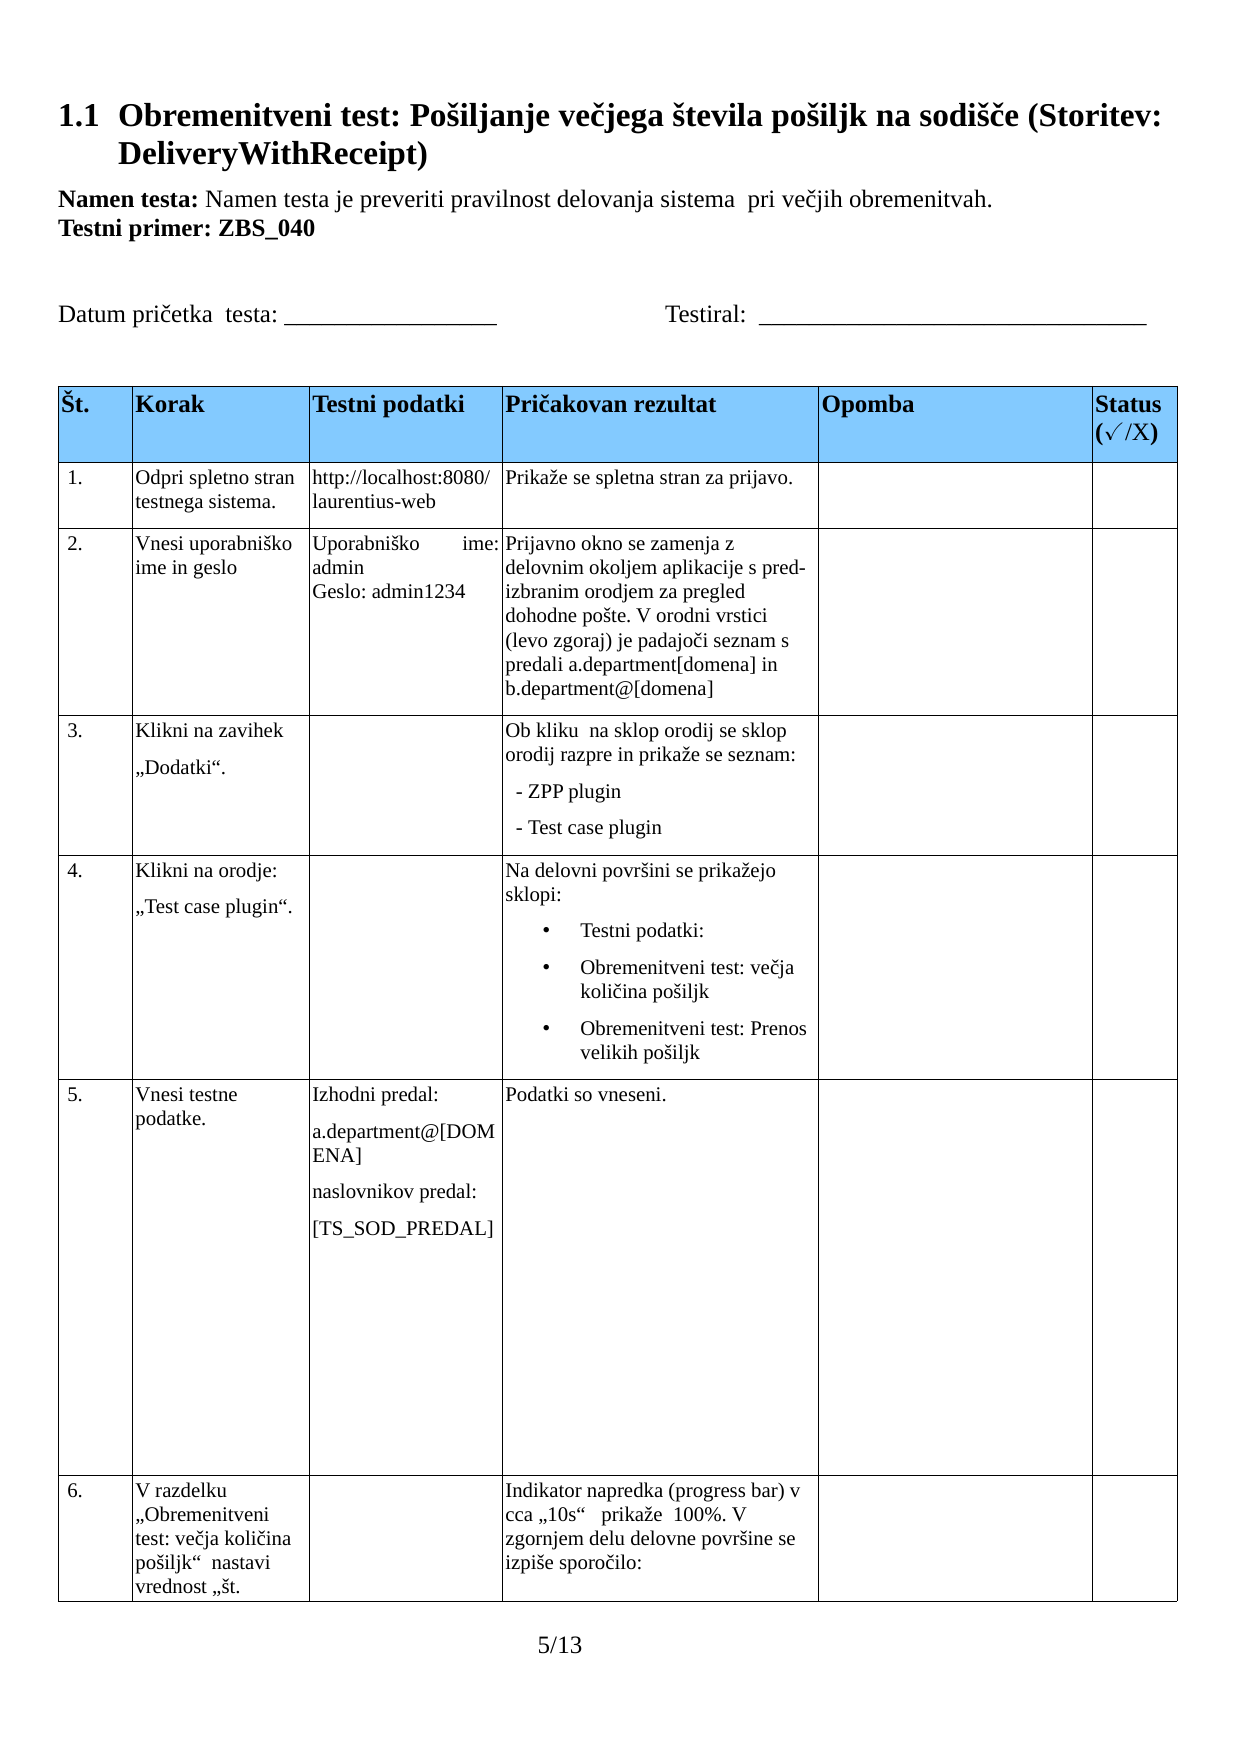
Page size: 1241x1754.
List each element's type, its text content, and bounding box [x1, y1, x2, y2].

table_cell [59, 529, 132, 715]
table_header Korak [133, 387, 309, 462]
table_cell [310, 716, 502, 855]
table_cell Klikni na zavihek „Dodatki“. [133, 716, 309, 855]
table_cell [819, 1476, 1092, 1601]
table_cell [1093, 463, 1177, 528]
table_cell http://localhost:8080/laurentius-web [310, 463, 502, 528]
table_header Št. [59, 387, 132, 462]
table_cell Ob kliku na sklop orodij se sklop orodij razpre in prikaže se seznam: - ZPP plugin - Test case plugin [503, 716, 818, 855]
table_cell Podatki so vneseni. [503, 1080, 818, 1475]
table_cell [310, 1476, 502, 1601]
table_cell [1093, 529, 1177, 715]
table_cell [1093, 1080, 1177, 1475]
table_header Testni podatki [310, 387, 502, 462]
table_cell Izhodni predal: a.department@[DOMENA] naslovnikov predal: [TS_SOD_PREDAL] [310, 1080, 502, 1475]
table_cell [310, 856, 502, 1079]
table_cell [59, 1080, 132, 1475]
table_cell [59, 463, 132, 528]
table_header Opomba [819, 387, 1092, 462]
table_cell [59, 856, 132, 1079]
table_cell V razdelku „Obremenitveni test: večja količina pošiljk“ nastavi vrednost „št. [133, 1476, 309, 1601]
table_cell [819, 1080, 1092, 1475]
table_cell Odpri spletno stran testnega sistema. [133, 463, 309, 528]
table_cell [1093, 1476, 1177, 1601]
table_cell [1093, 716, 1177, 855]
table_cell Klikni na orodje: „Test case plugin“. [133, 856, 309, 1079]
table_cell Prikaže se spletna stran za prijavo. [503, 463, 818, 528]
table_cell [819, 463, 1092, 528]
table_cell [1093, 856, 1177, 1079]
text Namen testa: Namen testa je preveriti pravilnost delovanja sistema pri večjih obremenitvah. [58, 184, 1177, 213]
subtitle Obremenitveni test: Pošiljanje večjega števila pošiljk na sodišče (Storitev: DeliveryWithReceipt) [58, 95, 1177, 172]
text Testni primer: ZBS_040 [58, 213, 1177, 242]
table_cell Indikator napredka (progress bar) v cca „10s“ prikaže 100%. V zgornjem delu delovne površine se izpiše sporočilo: [503, 1476, 818, 1601]
table_header Status (✓/X) [1093, 387, 1177, 462]
table_cell Vnesi uporabniško ime in geslo [133, 529, 309, 715]
table_header Pričakovan rezultat [503, 387, 818, 462]
table_cell Vnesi testne podatke. [133, 1080, 309, 1475]
table_cell Na delovni površini se prikažejo sklopi: Testni podatki: Obremenitveni test: večja količina pošiljk Obremenitveni test: Prenos velikih pošiljk [503, 856, 818, 1079]
table_cell [59, 716, 132, 855]
table_cell Prijavno okno se zamenja z delovnim okoljem aplikacije s pred-izbranim orodjem za pregled dohodne pošte. V orodni vrstici (levo zgoraj) je padajoči seznam s predali a.department[domena] in b.department@[domena] [503, 529, 818, 715]
table_cell Uporabniško ime: admin Geslo: admin1234 [310, 529, 502, 715]
table_cell [59, 1476, 132, 1601]
table_cell [819, 716, 1092, 855]
table_cell [819, 856, 1092, 1079]
table_cell [819, 529, 1092, 715]
text Datum pričetka testa: _________________ Testiral: _______________________________ [58, 299, 1177, 328]
